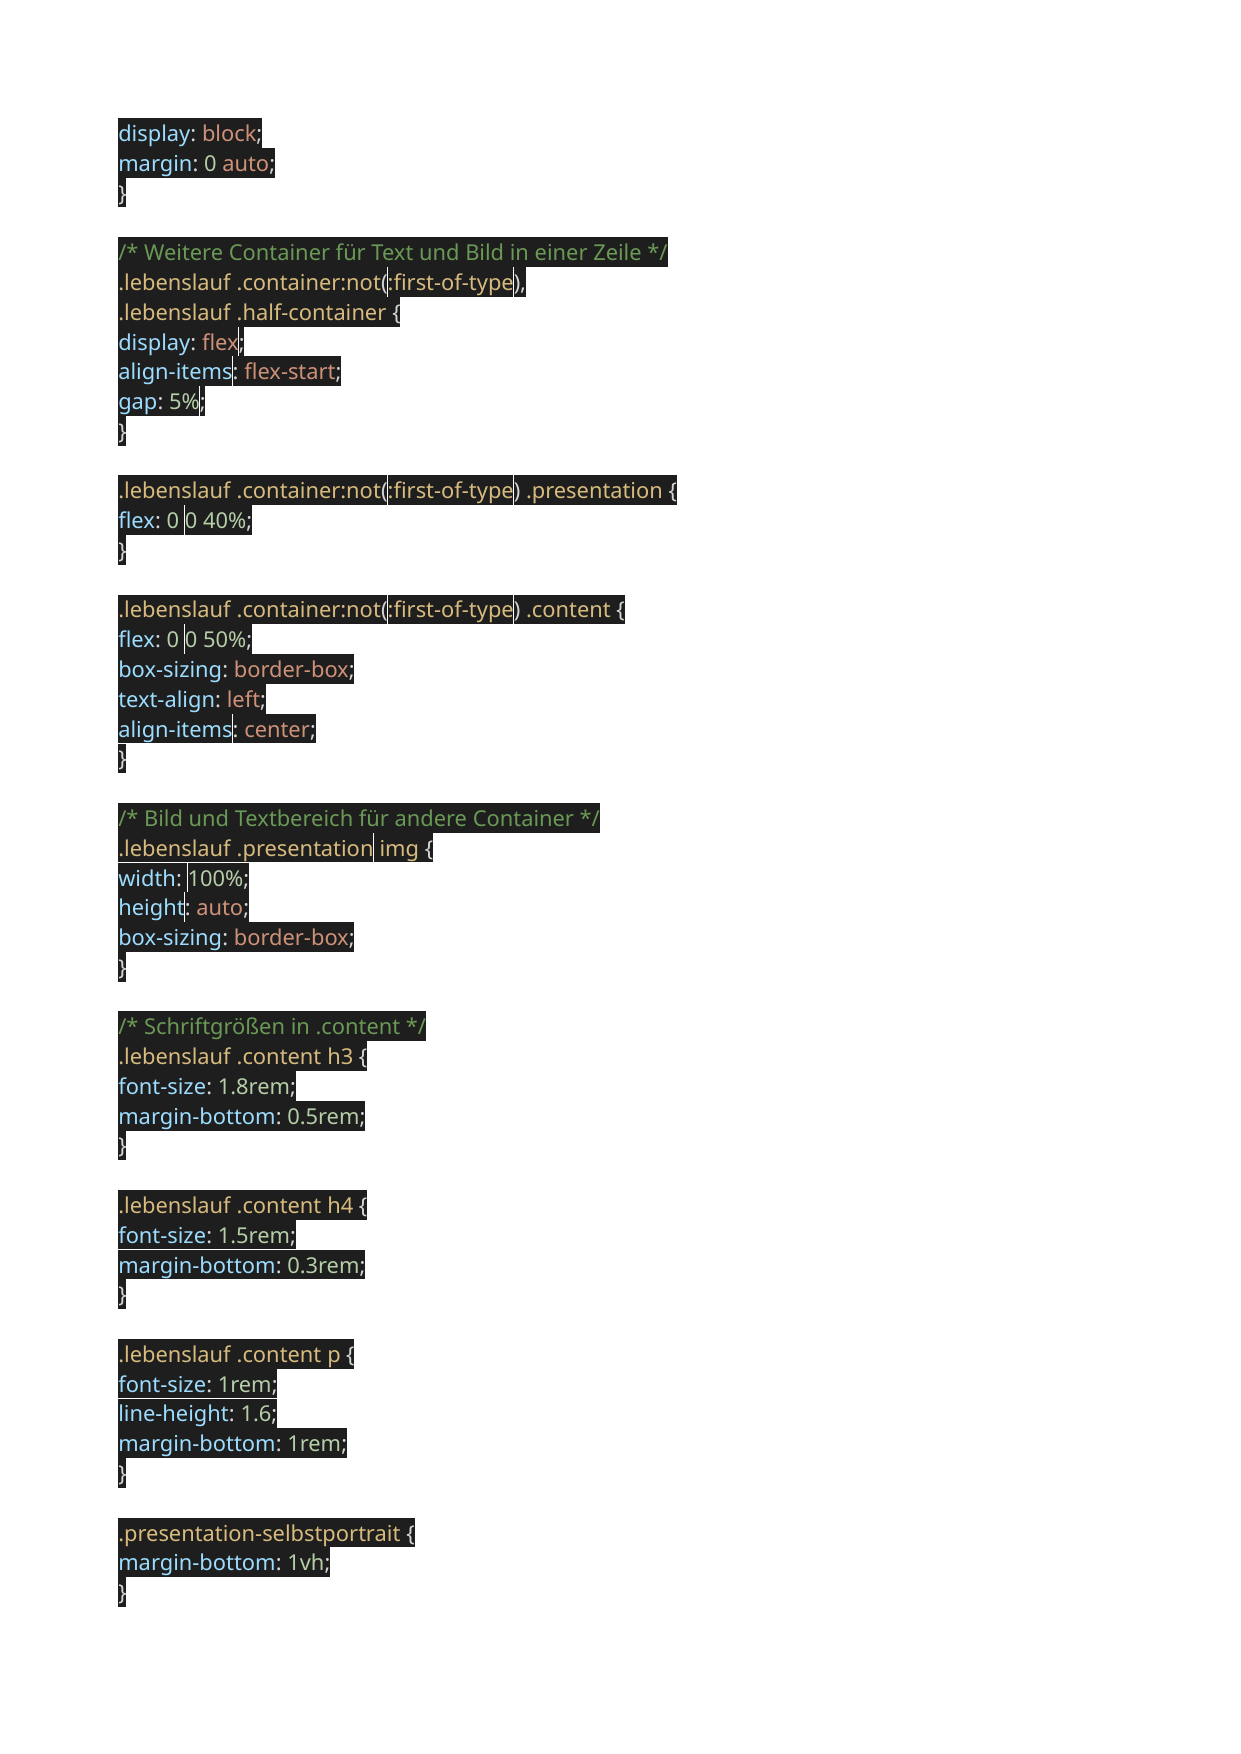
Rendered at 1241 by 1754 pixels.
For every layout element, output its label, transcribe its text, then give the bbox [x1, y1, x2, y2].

text width: 100%; [118, 862, 1122, 892]
text } [118, 178, 1122, 207]
text display: block; [118, 118, 1122, 148]
text box-sizing: border-box; [118, 922, 1122, 952]
text /* Bild und Textbereich für andere Container */ [118, 803, 1122, 833]
text } [118, 1131, 1122, 1160]
text } [118, 535, 1122, 565]
text align-items: flex-start; [118, 356, 1122, 386]
text .lebenslauf .content h3 { [118, 1041, 1122, 1071]
text margin-bottom: 0.3rem; [118, 1249, 1122, 1279]
text flex: 0 0 50%; [118, 624, 1122, 654]
text } [118, 1279, 1122, 1309]
text .lebenslauf .container:not(:first-of-type) .content { [118, 594, 1122, 624]
text display: flex; [118, 327, 1122, 356]
text } [118, 1458, 1122, 1488]
text margin: 0 auto; [118, 148, 1122, 178]
text } [118, 1577, 1122, 1607]
text text-align: left; [118, 684, 1122, 714]
text .lebenslauf .content h4 { [118, 1190, 1122, 1220]
text line-height: 1.6; [118, 1398, 1122, 1428]
text flex: 0 0 40%; [118, 505, 1122, 535]
text box-sizing: border-box; [118, 654, 1122, 684]
text margin-bottom: 1rem; [118, 1428, 1122, 1458]
text } [118, 952, 1122, 982]
text font-size: 1rem; [118, 1369, 1122, 1398]
text .lebenslauf .container:not(:first-of-type) .presentation { [118, 475, 1122, 505]
text } [118, 416, 1122, 446]
text /* Schriftgrößen in .content */ [118, 1011, 1122, 1041]
text gap: 5%; [118, 386, 1122, 416]
text align-items: center; [118, 714, 1122, 743]
text font-size: 1.8rem; [118, 1071, 1122, 1101]
text font-size: 1.5rem; [118, 1220, 1122, 1249]
text } [118, 743, 1122, 773]
text .lebenslauf .half-container { [118, 297, 1122, 327]
text .lebenslauf .container:not(:first-of-type), [118, 267, 1122, 297]
text margin-bottom: 1vh; [118, 1547, 1122, 1577]
text height: auto; [118, 892, 1122, 922]
text margin-bottom: 0.5rem; [118, 1101, 1122, 1131]
text .lebenslauf .content p { [118, 1339, 1122, 1369]
text /* Weitere Container für Text und Bild in einer Zeile */ [118, 237, 1122, 267]
text .lebenslauf .presentation img { [118, 833, 1122, 862]
text .presentation-selbstportrait { [118, 1517, 1122, 1547]
